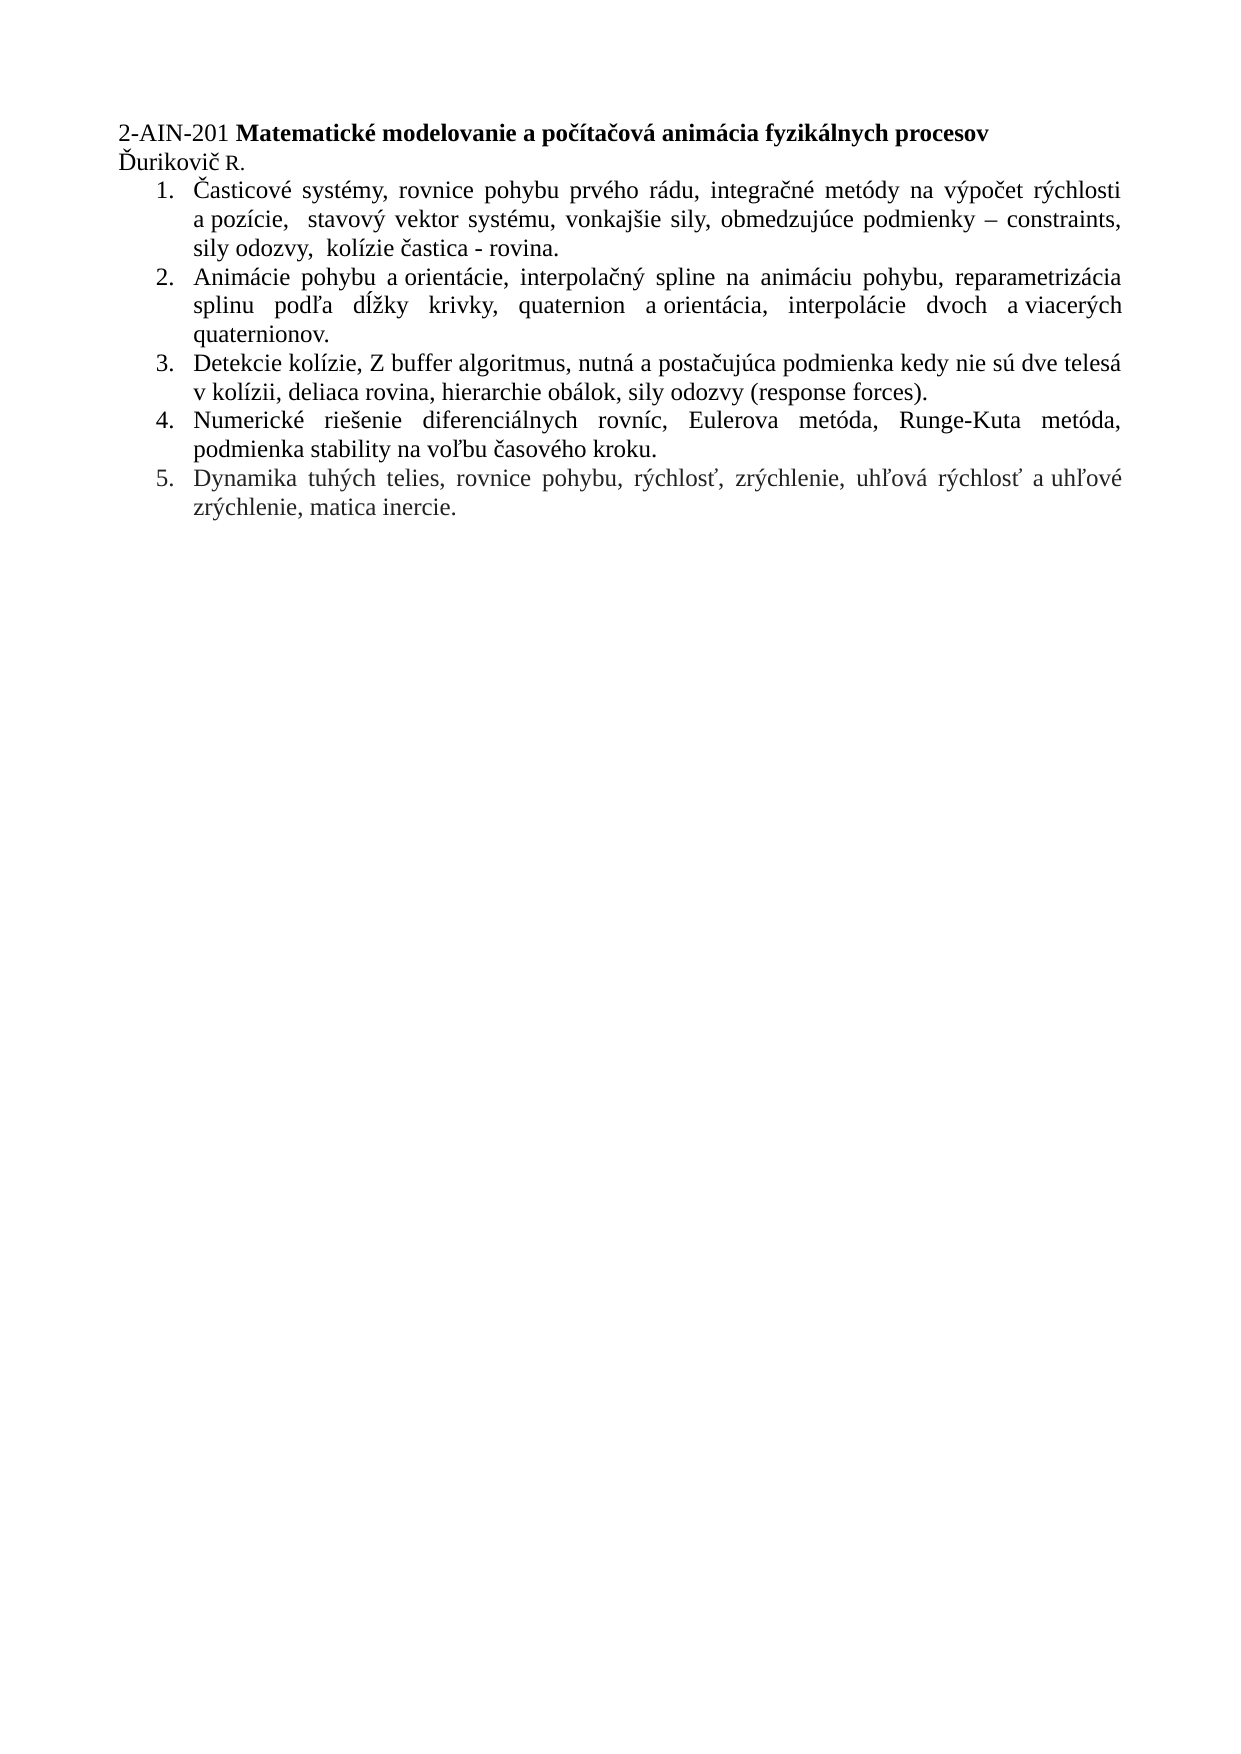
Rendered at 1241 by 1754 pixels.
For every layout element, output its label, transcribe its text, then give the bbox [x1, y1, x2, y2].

list Časticové systémy, rovnice pohybu prvého rádu, integračné metódy na výpočet rýchlosti a pozície, stavový vektor systému, vonkajšie sily, obmedzujúce podmienky – constraints, sily odozvy, kolízie častica - rovina. [156, 176, 1122, 262]
list Dynamika tuhých telies, rovnice pohybu, rýchlosť, zrýchlenie, uhľová rýchlosť a uhľové zrýchlenie, matica inercie. [156, 463, 1122, 521]
text 2-AIN-201 Matematické modelovanie a počítačová animácia fyzikálnych procesov Ďurikovič R. [118, 118, 1122, 176]
list Detekcie kolízie, Z buffer algoritmus, nutná a postačujúca podmienka kedy nie sú dve telesá v kolízii, deliaca rovina, hierarchie obálok, sily odozvy (response forces). [156, 348, 1122, 406]
list Numerické riešenie diferenciálnych rovníc, Eulerova metóda, Runge-Kuta metóda, podmienka stability na voľbu časového kroku. [156, 406, 1122, 463]
list Animácie pohybu a orientácie, interpolačný spline na animáciu pohybu, reparametrizácia splinu podľa dĺžky krivky, quaternion a orientácia, interpolácie dvoch a viacerých quaternionov. [156, 262, 1122, 348]
